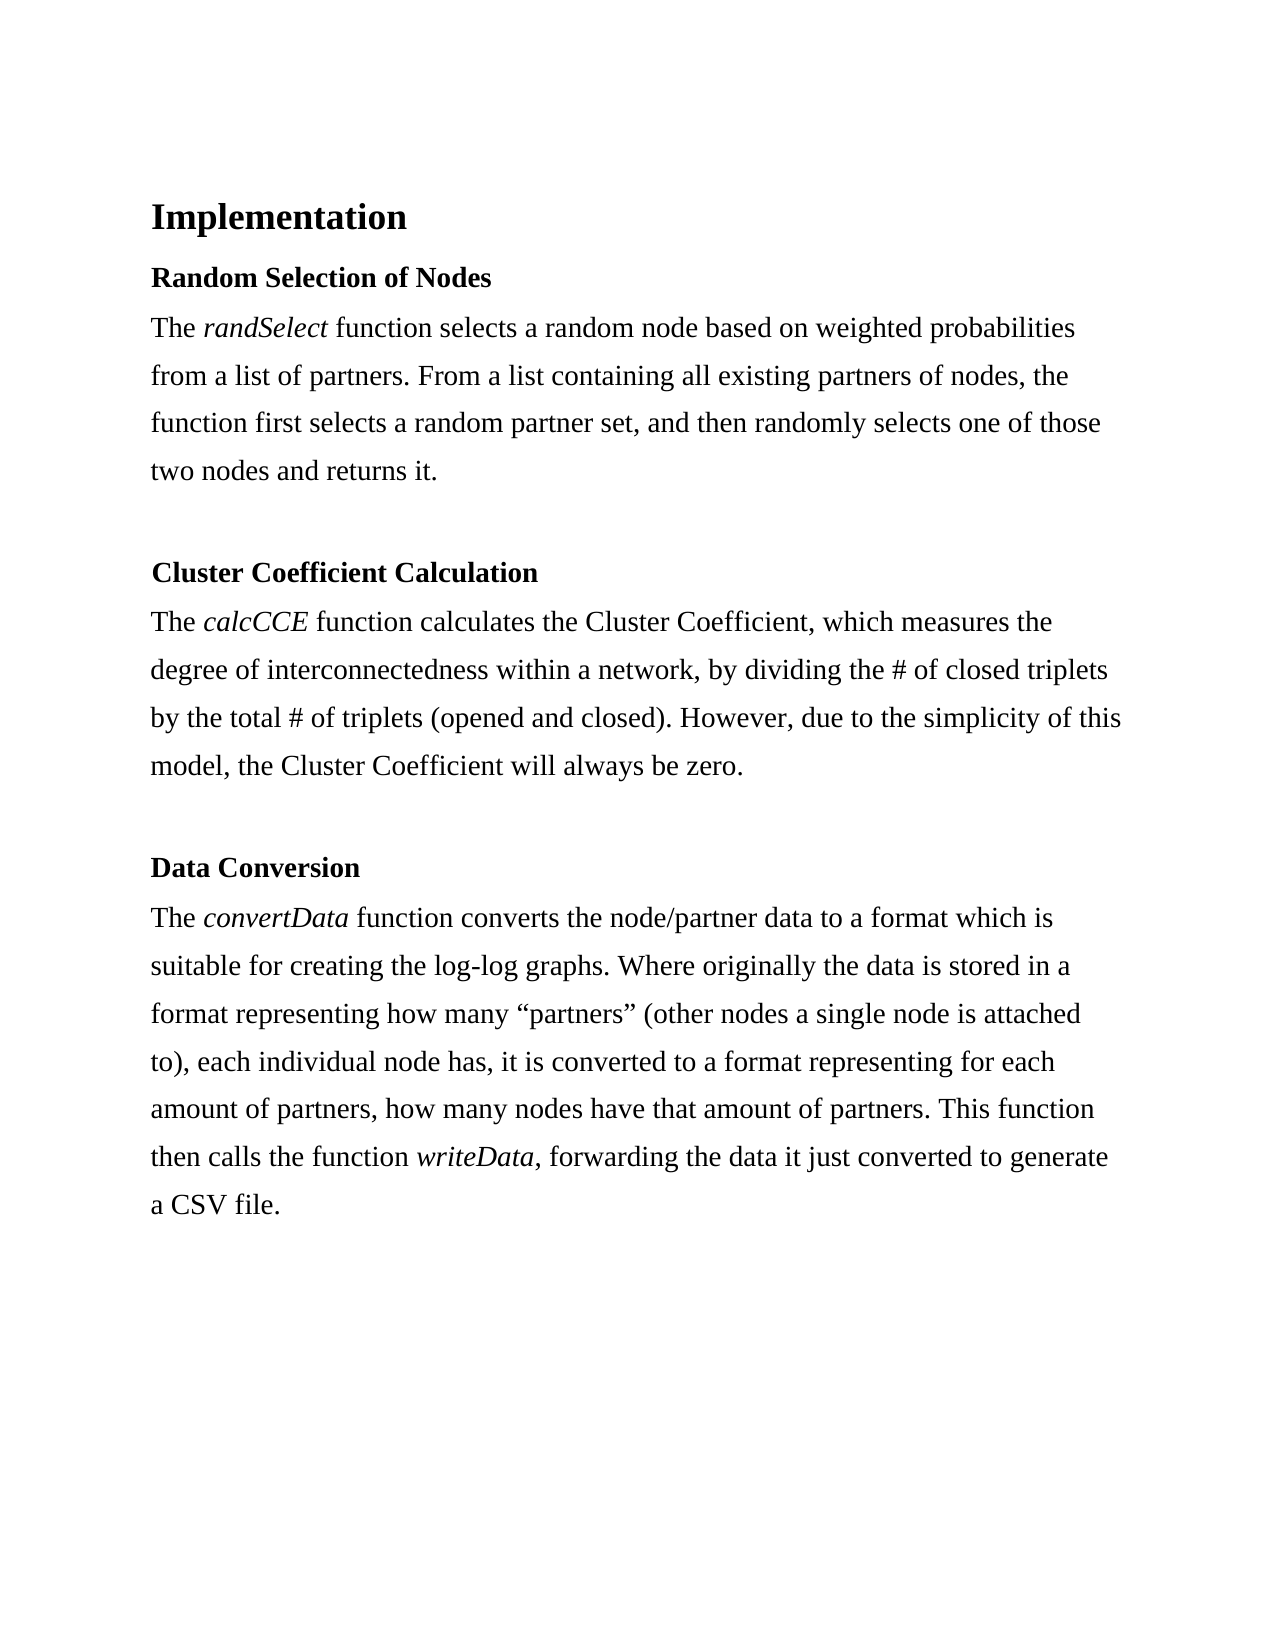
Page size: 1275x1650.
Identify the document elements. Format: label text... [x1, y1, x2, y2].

text The convertData function converts the node/partner data to a format which is suitable for creating the log-log graphs. Where originally the data is stored in a format representing how many “partners” (other nodes a single node is attached to), each individual node has, it is converted to a format representing for each amount of partners, how many nodes have that amount of partners. This function then calls the function writeData, forwarding the data it just converted to generate a CSV file. [150, 900, 1116, 1221]
text The randSelect function selects a random node based on weighted probabilities from a list of partners. From a list containing all existing partners of nodes, the function first selects a random partner set, and then randomly selects one of those two nodes and returns it. [150, 310, 1108, 487]
text Data Conversion [150, 850, 1131, 883]
text Cluster Coefficient Calculation [151, 555, 1131, 589]
text Random Selection of Nodes [151, 260, 1131, 293]
text The calcCCE function calculates the Cluster Coefficient, which measures the degree of interconnectedness within a network, by dividing the # of closed triplets by the total # of triplets (opened and closed). However, due to the simplicity of this model, the Cluster Coefficient will always be zero. [150, 604, 1129, 782]
text Implementation [151, 195, 1131, 238]
